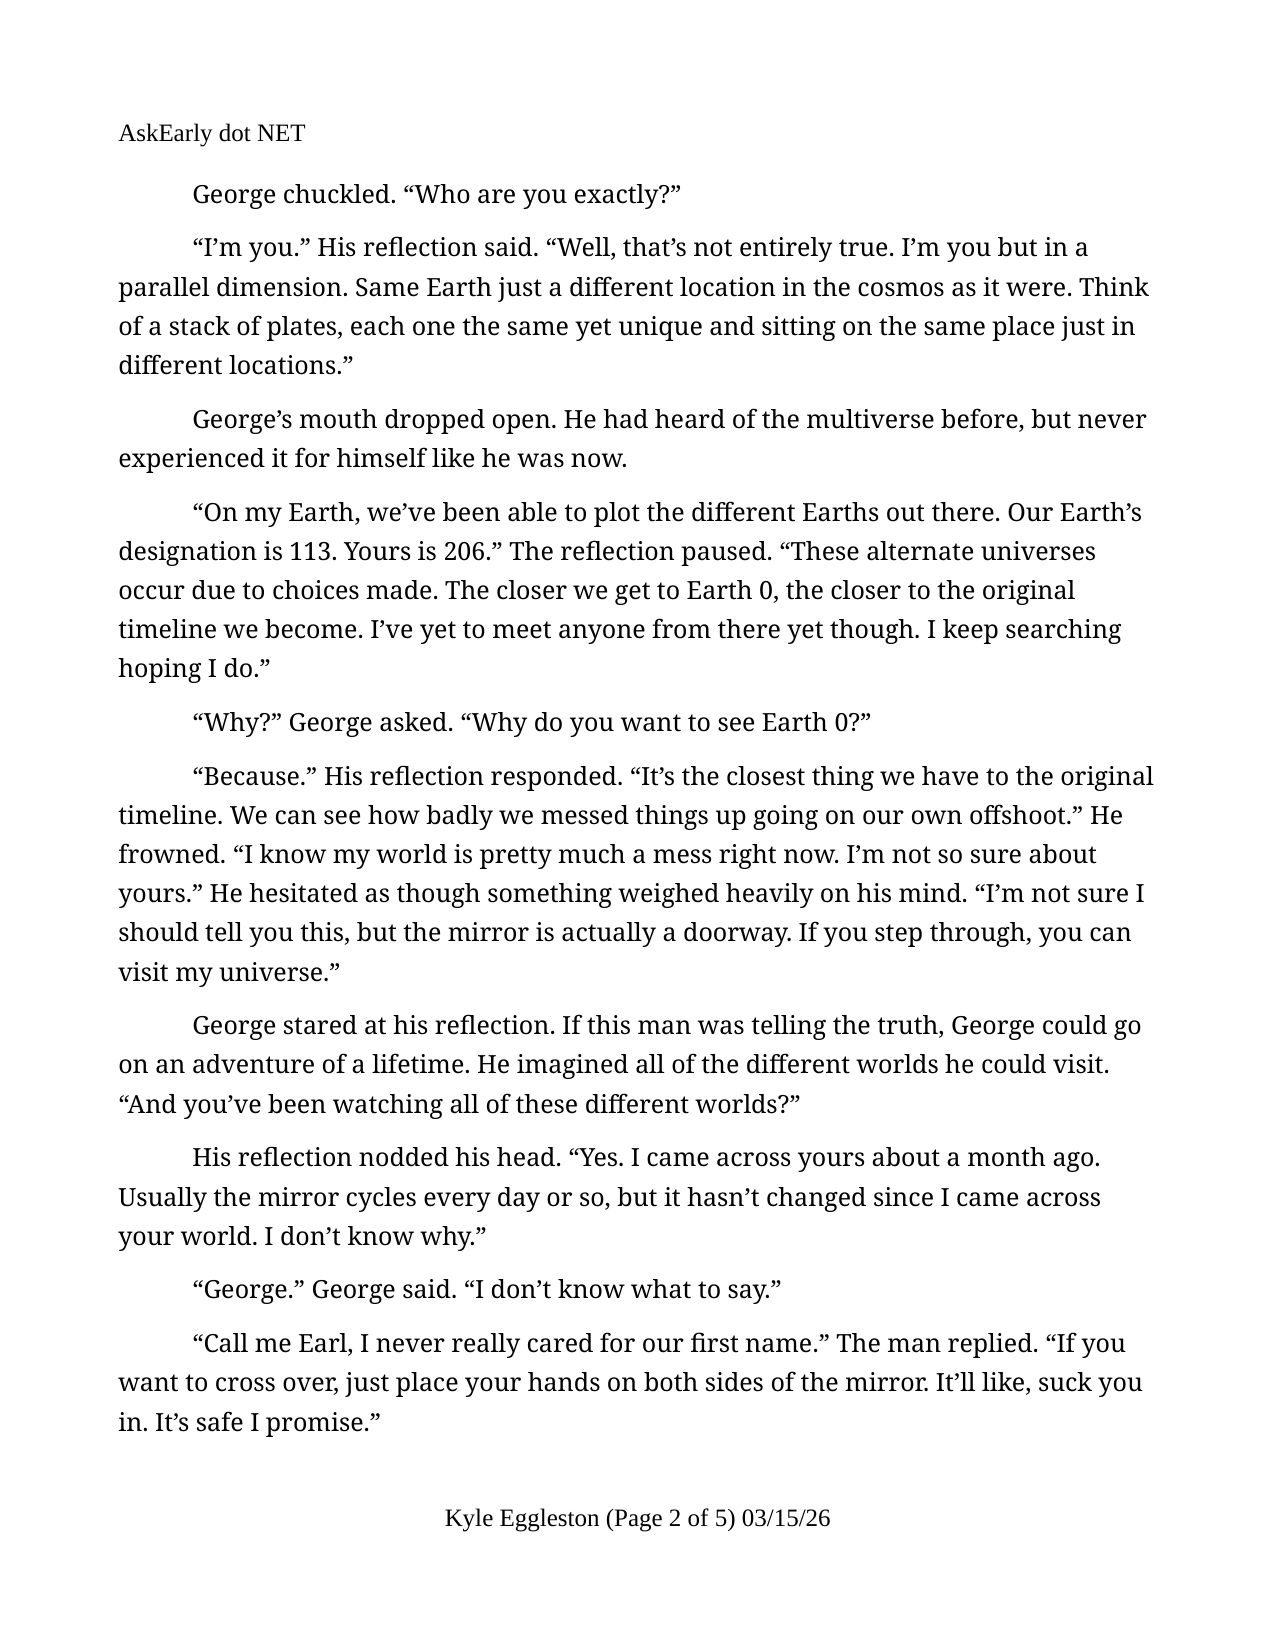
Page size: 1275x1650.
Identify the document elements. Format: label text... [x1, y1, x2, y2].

text “Because.” His reflection responded. “It’s the closest thing we have to the original timeline. We can see how badly we messed things up going on our own offshoot.” He frowned. “I know my world is pretty much a mess right now. I’m not so sure about yours.” He hesitated as though something weighed heavily on his mind. “I’m not sure I should tell you this, but the mirror is actually a doorway. If you step through, you can visit my universe.” [118, 758, 1157, 988]
text George stared at his reflection. If this man was telling the truth, George could go on an adventure of a lifetime. He imagined all of the different worlds he could visit. “And you’ve been watching all of these different worlds?” [118, 1008, 1157, 1120]
text George chuckled. “Who are you exactly?” [118, 176, 1157, 210]
text George’s mouth dropped open. He had heard of the multiverse before, but never experienced it for himself like he was now. [118, 401, 1157, 474]
text “Call me Earl, I never really cared for our first name.” The man replied. “If you want to cross over, just place your hands on both sides of the mirror. It’ll like, suck you in. It’s safe I promise.” [118, 1326, 1157, 1438]
text “I’m you.” His reflection said. “Well, that’s not entirely true. I’m you but in a parallel dimension. Same Earth just a different location in the cosmos as it were. Think of a stack of plates, each one the same yet unique and sitting on the same place just in different locations.” [118, 230, 1157, 382]
text “Why?” George asked. “Why do you want to see Earth 0?” [118, 705, 1157, 739]
text “George.” George said. “I don’t know what to say.” [118, 1272, 1157, 1306]
text His reflection nodded his head. “Yes. I came across yours about a month ago. Usually the mirror cycles every day or so, but it hasn’t changed since I came across your world. I don’t know why.” [118, 1140, 1157, 1252]
text “On my Earth, we’ve been able to plot the different Earths out there. Our Earth’s designation is 113. Yours is 206.” The reflection paused. “These alternate universes occur due to choices made. The closer we get to Earth 0, the closer to the original timeline we become. I’ve yet to meet anyone from there yet though. I keep searching hoping I do.” [118, 494, 1157, 685]
